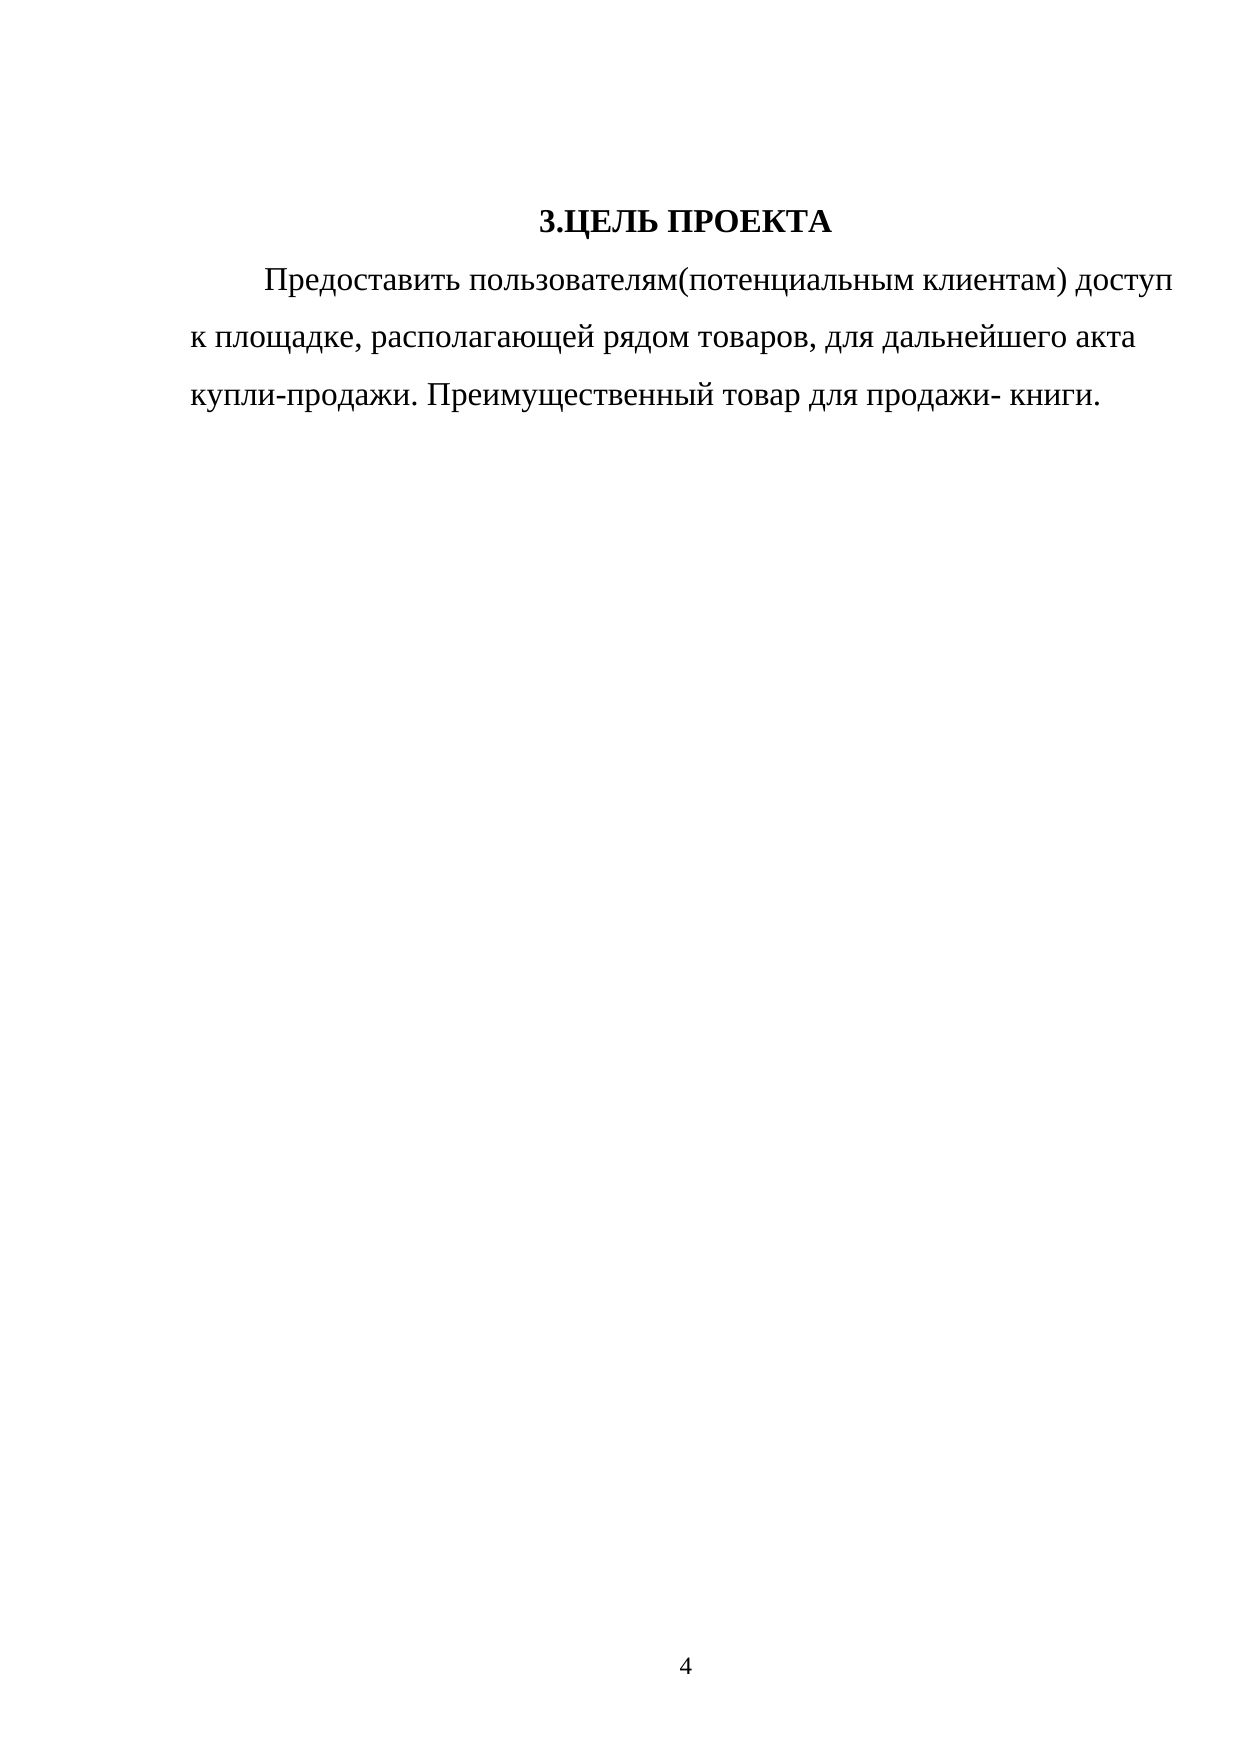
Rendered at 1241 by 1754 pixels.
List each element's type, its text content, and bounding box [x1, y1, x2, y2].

subtitle 3.ЦЕЛЬ ПРОЕКТА [190, 201, 1181, 240]
text Предоставить пользователям(потенциальным клиентам) доступ к площадке, располагающей рядом товаров, для дальнейшего акта купли-продажи. Преимущественный товар для продажи- книги. [190, 259, 1181, 412]
